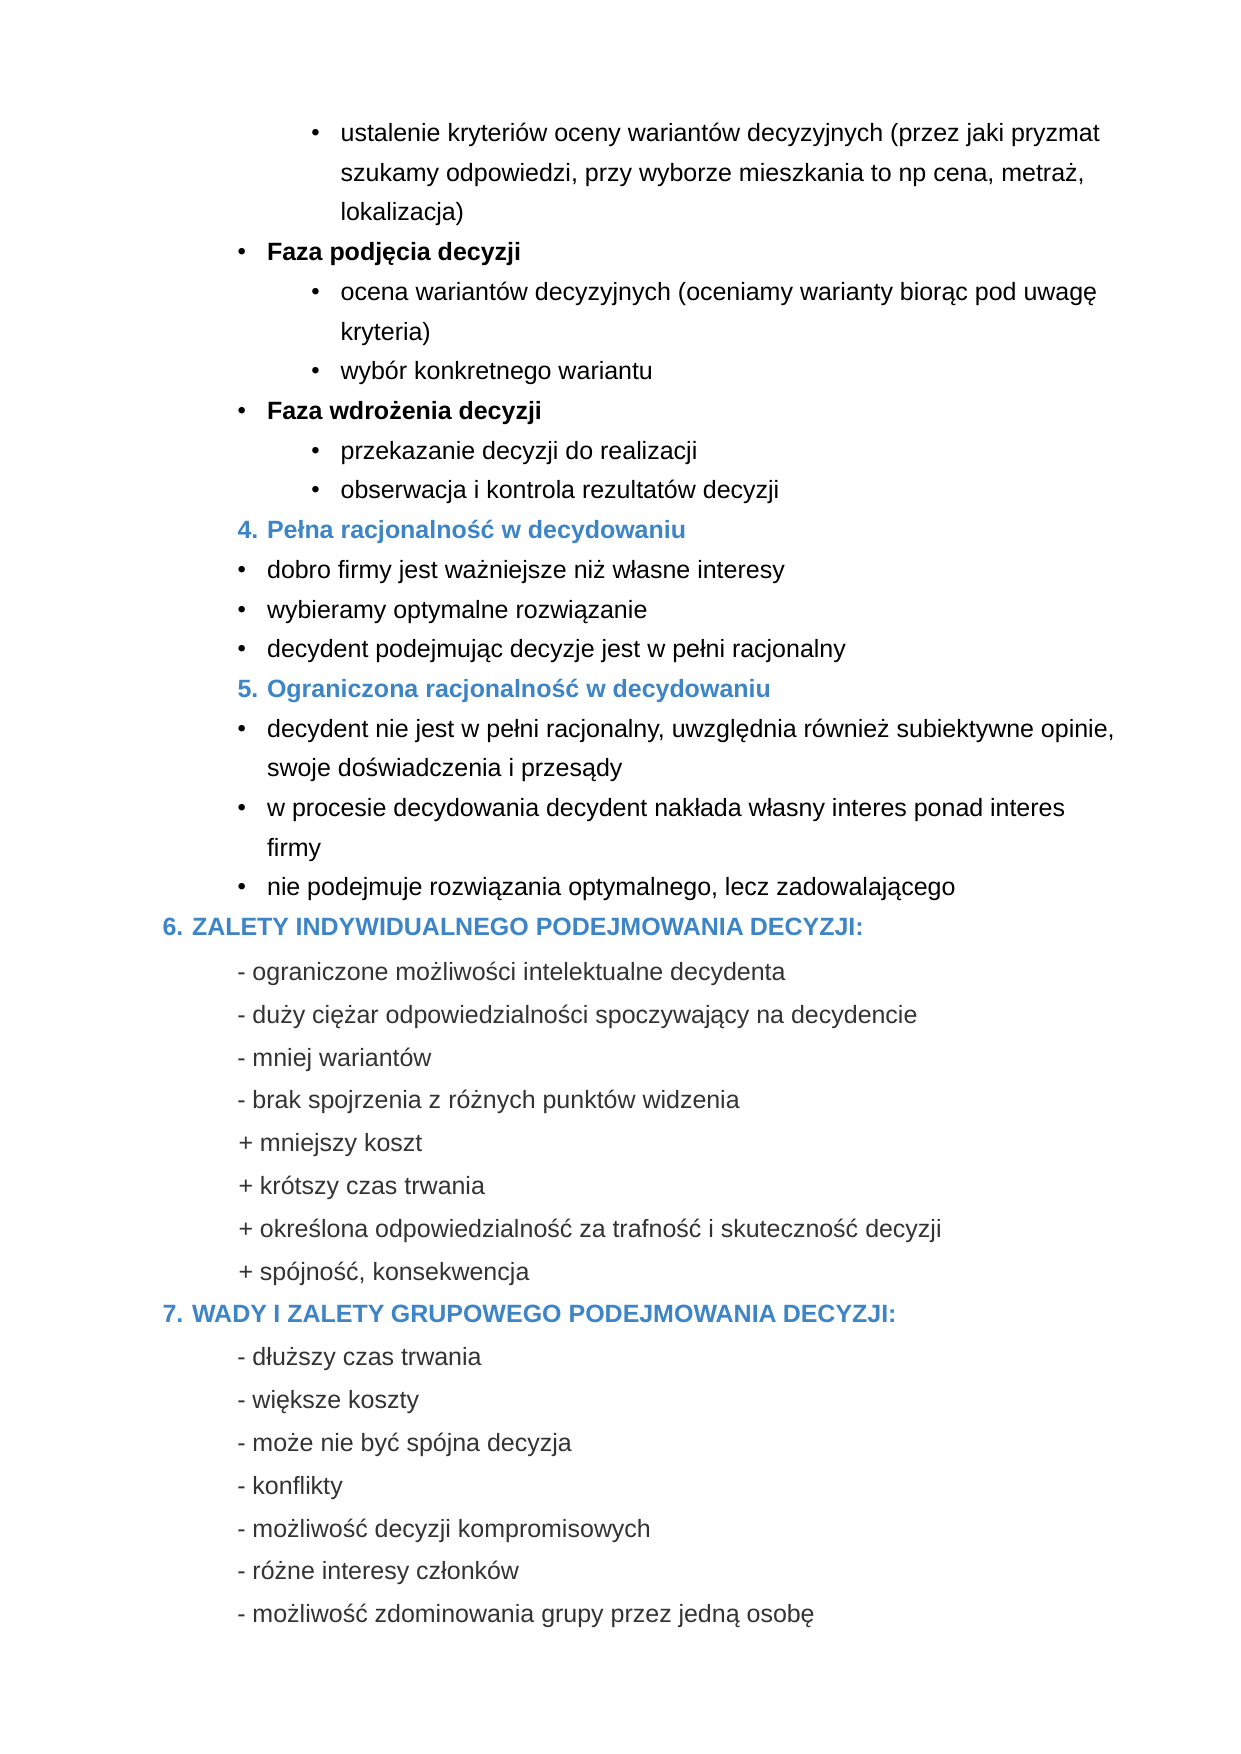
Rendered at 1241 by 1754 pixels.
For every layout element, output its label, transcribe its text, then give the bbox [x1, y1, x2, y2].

text - różne interesy członków [237, 1556, 1122, 1585]
text - duży ciężar odpowiedzialności spoczywający na decydencie [237, 1000, 1122, 1028]
list ocena wariantów decyzyjnych (oceniamy warianty biorąc pod uwagę kryteria) [311, 277, 1122, 345]
list Faza wdrożenia decyzji [237, 396, 1122, 425]
list nie podejmuje rozwiązania optymalnego, lecz zadowalającego [237, 872, 1122, 901]
list wybieramy optymalne rozwiązanie [237, 594, 1122, 623]
text - możliwość decyzji kompromisowych [237, 1513, 1122, 1542]
list ZALETY INDYWIDUALNEGO PODEJMOWANIA DECYZJI: [162, 912, 1101, 941]
list w procesie decydowania decydent nakłada własny interes ponad interes firmy [237, 793, 1122, 861]
text + krótszy czas trwania [238, 1171, 1122, 1200]
text + określona odpowiedzialność za trafność i skuteczność decyzji [238, 1214, 1122, 1243]
text - brak spojrzenia z różnych punktów widzenia [237, 1085, 1122, 1114]
list WADY I ZALETY GRUPOWEGO PODEJMOWANIA DECYZJI: [162, 1299, 1122, 1328]
text - możliwość zdominowania grupy przez jedną osobę [237, 1599, 1122, 1628]
text - większe koszty [237, 1385, 1122, 1414]
list decydent nie jest w pełni racjonalny, uwzględnia również subiektywne opinie, swoje doświadczenia i przesądy [237, 714, 1122, 782]
list wybór konkretnego wariantu [311, 356, 1122, 385]
text - dłuższy czas trwania [237, 1342, 1122, 1371]
list ustalenie kryteriów oceny wariantów decyzyjnych (przez jaki pryzmat szukamy odpowiedzi, przy wyborze mieszkania to np cena, metraż, lokalizacja) [311, 118, 1122, 226]
list decydent podejmując decyzje jest w pełni racjonalny [237, 634, 1122, 663]
list obserwacja i kontrola rezultatów decyzji [311, 475, 1122, 504]
text - mniej wariantów [237, 1043, 1122, 1071]
text - może nie być spójna decyzja [237, 1428, 1122, 1457]
text + mniejszy koszt [238, 1128, 1122, 1157]
list Faza podjęcia decyzji [237, 237, 1122, 266]
text - ograniczone możliwości intelektualne decydenta [237, 957, 1122, 986]
list przekazanie decyzji do realizacji [311, 436, 1122, 464]
list Pełna racjonalność w decydowaniu [237, 515, 1122, 544]
list Ograniczona racjonalność w decydowaniu [237, 674, 1122, 703]
list dobro firmy jest ważniejsze niż własne interesy [237, 555, 1122, 584]
text + spójność, konsekwencja [238, 1257, 1122, 1285]
text - konflikty [237, 1471, 1122, 1499]
